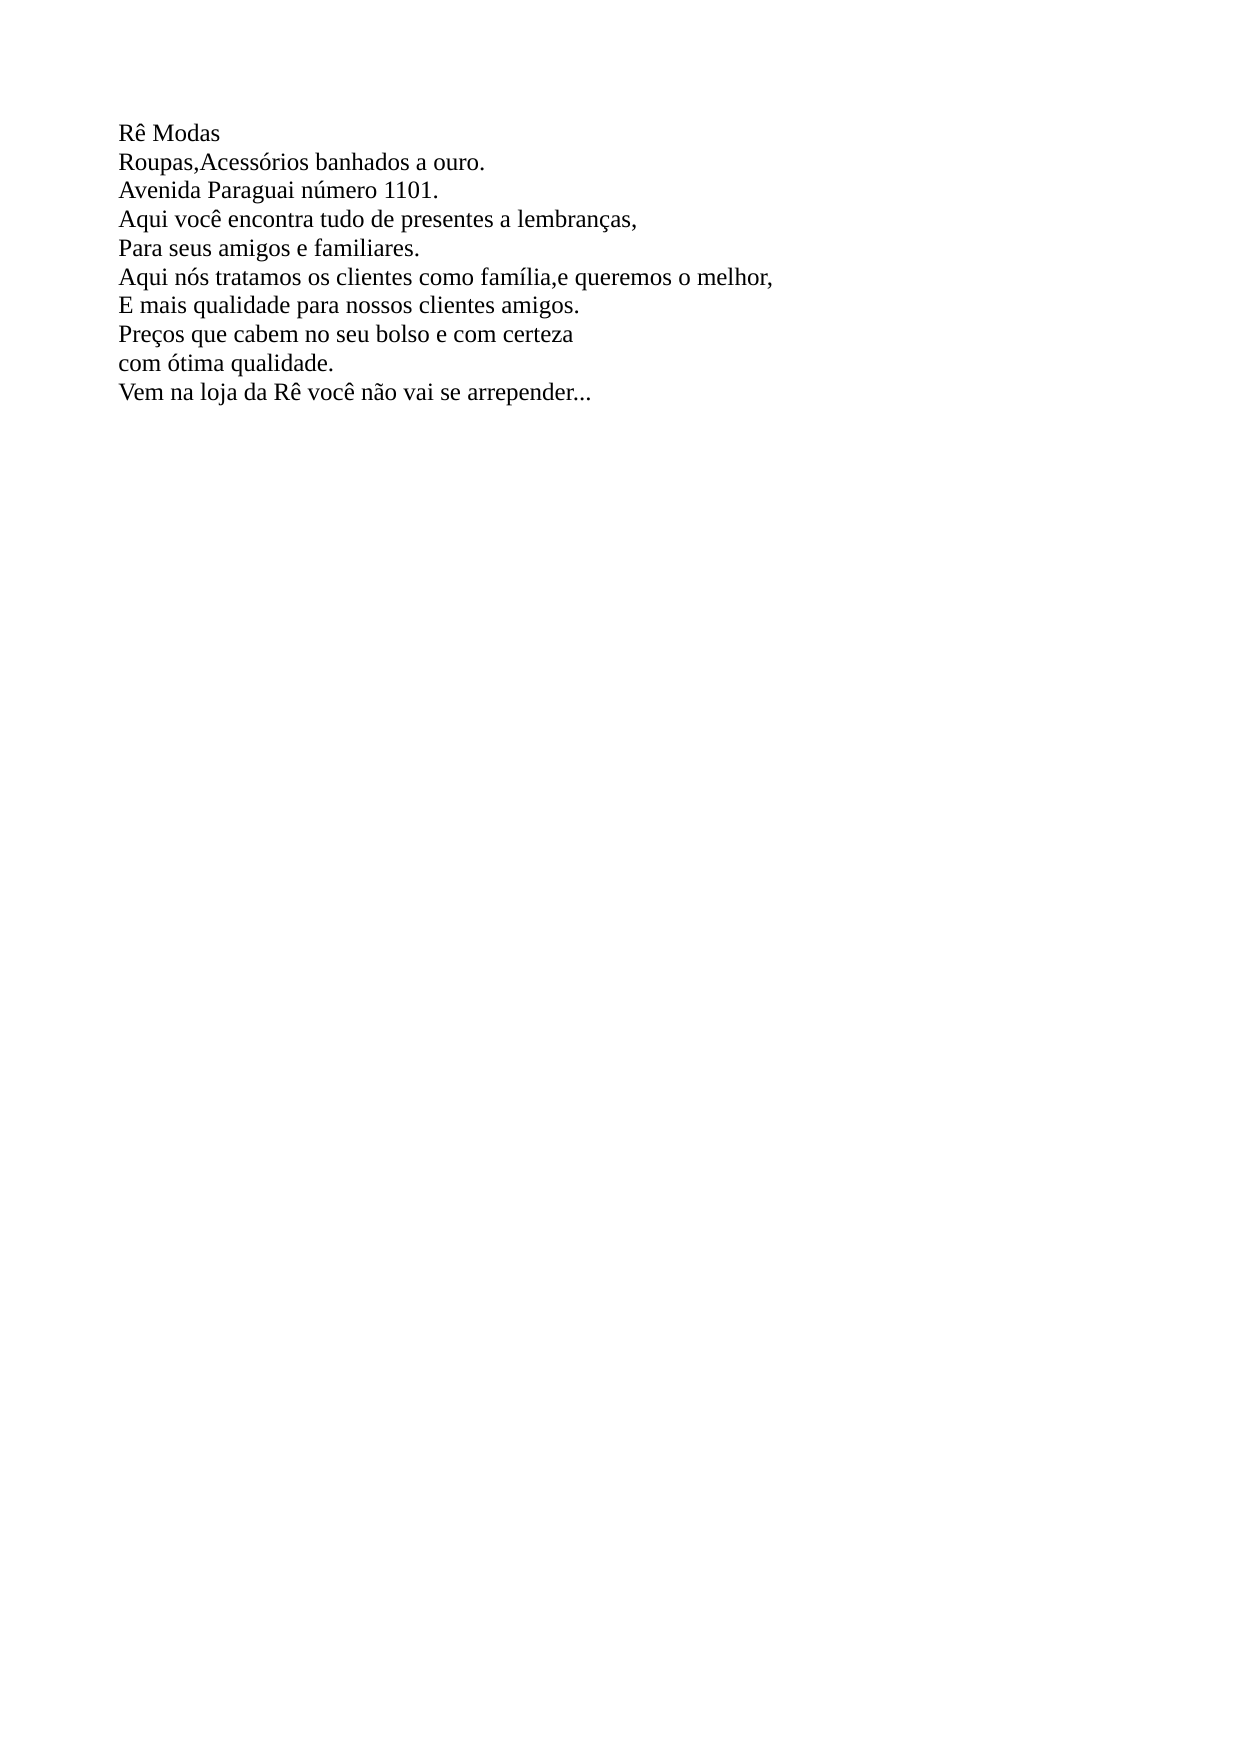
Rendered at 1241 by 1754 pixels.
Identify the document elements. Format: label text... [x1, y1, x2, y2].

text Rê Modas [118, 118, 1122, 147]
text com ótima qualidade. [118, 348, 1122, 377]
text Roupas,Acessórios banhados a ouro. [118, 147, 1122, 176]
text Vem na loja da Rê você não vai se arrepender... [118, 377, 1122, 406]
text Avenida Paraguai número 1101. [118, 176, 1122, 204]
text Preços que cabem no seu bolso e com certeza [118, 319, 1122, 348]
text Aqui nós tratamos os clientes como família,e queremos o melhor, [118, 262, 1122, 291]
text E mais qualidade para nossos clientes amigos. [118, 291, 1122, 319]
text Aqui você encontra tudo de presentes a lembranças, [118, 204, 1122, 233]
text Para seus amigos e familiares. [118, 233, 1122, 262]
